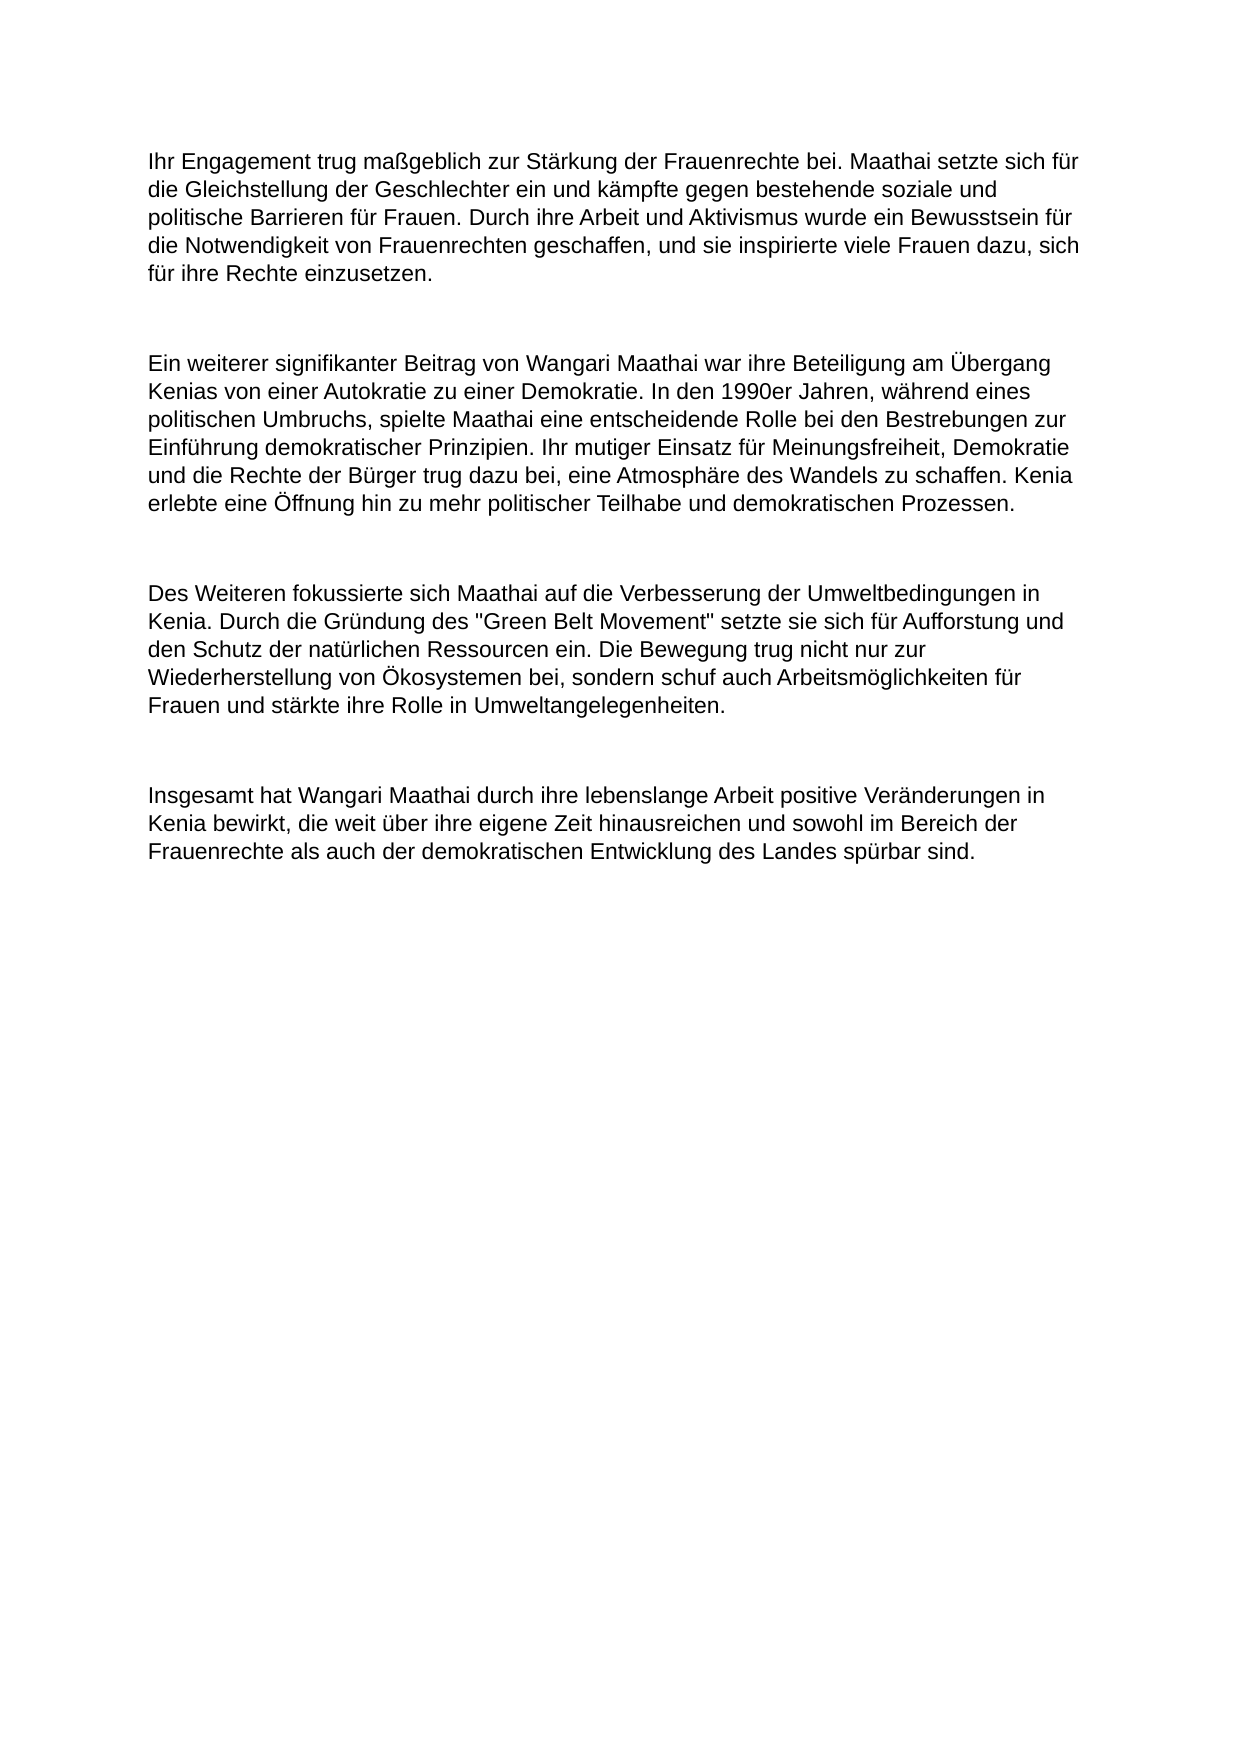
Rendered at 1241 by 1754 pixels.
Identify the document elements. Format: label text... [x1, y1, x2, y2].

text Ihr Engagement trug maßgeblich zur Stärkung der Frauenrechte bei. Maathai setzte sich für die Gleichstellung der Geschlechter ein und kämpfte gegen bestehende soziale und politische Barrieren für Frauen. Durch ihre Arbeit und Aktivismus wurde ein Bewusstsein für die Notwendigkeit von Frauenrechten geschaffen, und sie inspirierte viele Frauen dazu, sich für ihre Rechte einzusetzen. [148, 148, 1093, 286]
text Insgesamt hat Wangari Maathai durch ihre lebenslange Arbeit positive Veränderungen in Kenia bewirkt, die weit über ihre eigene Zeit hinausreichen und sowohl im Bereich der Frauenrechte als auch der demokratischen Entwicklung des Landes spürbar sind. [148, 782, 1093, 864]
text Ein weiterer signifikanter Beitrag von Wangari Maathai war ihre Beteiligung am Übergang Kenias von einer Autokratie zu einer Demokratie. In den 1990er Jahren, während eines politischen Umbruchs, spielte Maathai eine entscheidende Rolle bei den Bestrebungen zur Einführung demokratischer Prinzipien. Ihr mutiger Einsatz für Meinungsfreiheit, Demokratie und die Rechte der Bürger trug dazu bei, eine Atmosphäre des Wandels zu schaffen. Kenia erlebte eine Öffnung hin zu mehr politischer Teilhabe und demokratischen Prozessen. [148, 350, 1093, 517]
text Des Weiteren fokussierte sich Maathai auf die Verbesserung der Umweltbedingungen in Kenia. Durch die Gründung des "Green Belt Movement" setzte sie sich für Aufforstung und den Schutz der natürlichen Ressourcen ein. Die Bewegung trug nicht nur zur Wiederherstellung von Ökosystemen bei, sondern schuf auch Arbeitsmöglichkeiten für Frauen und stärkte ihre Rolle in Umweltangelegenheiten. [148, 580, 1093, 719]
